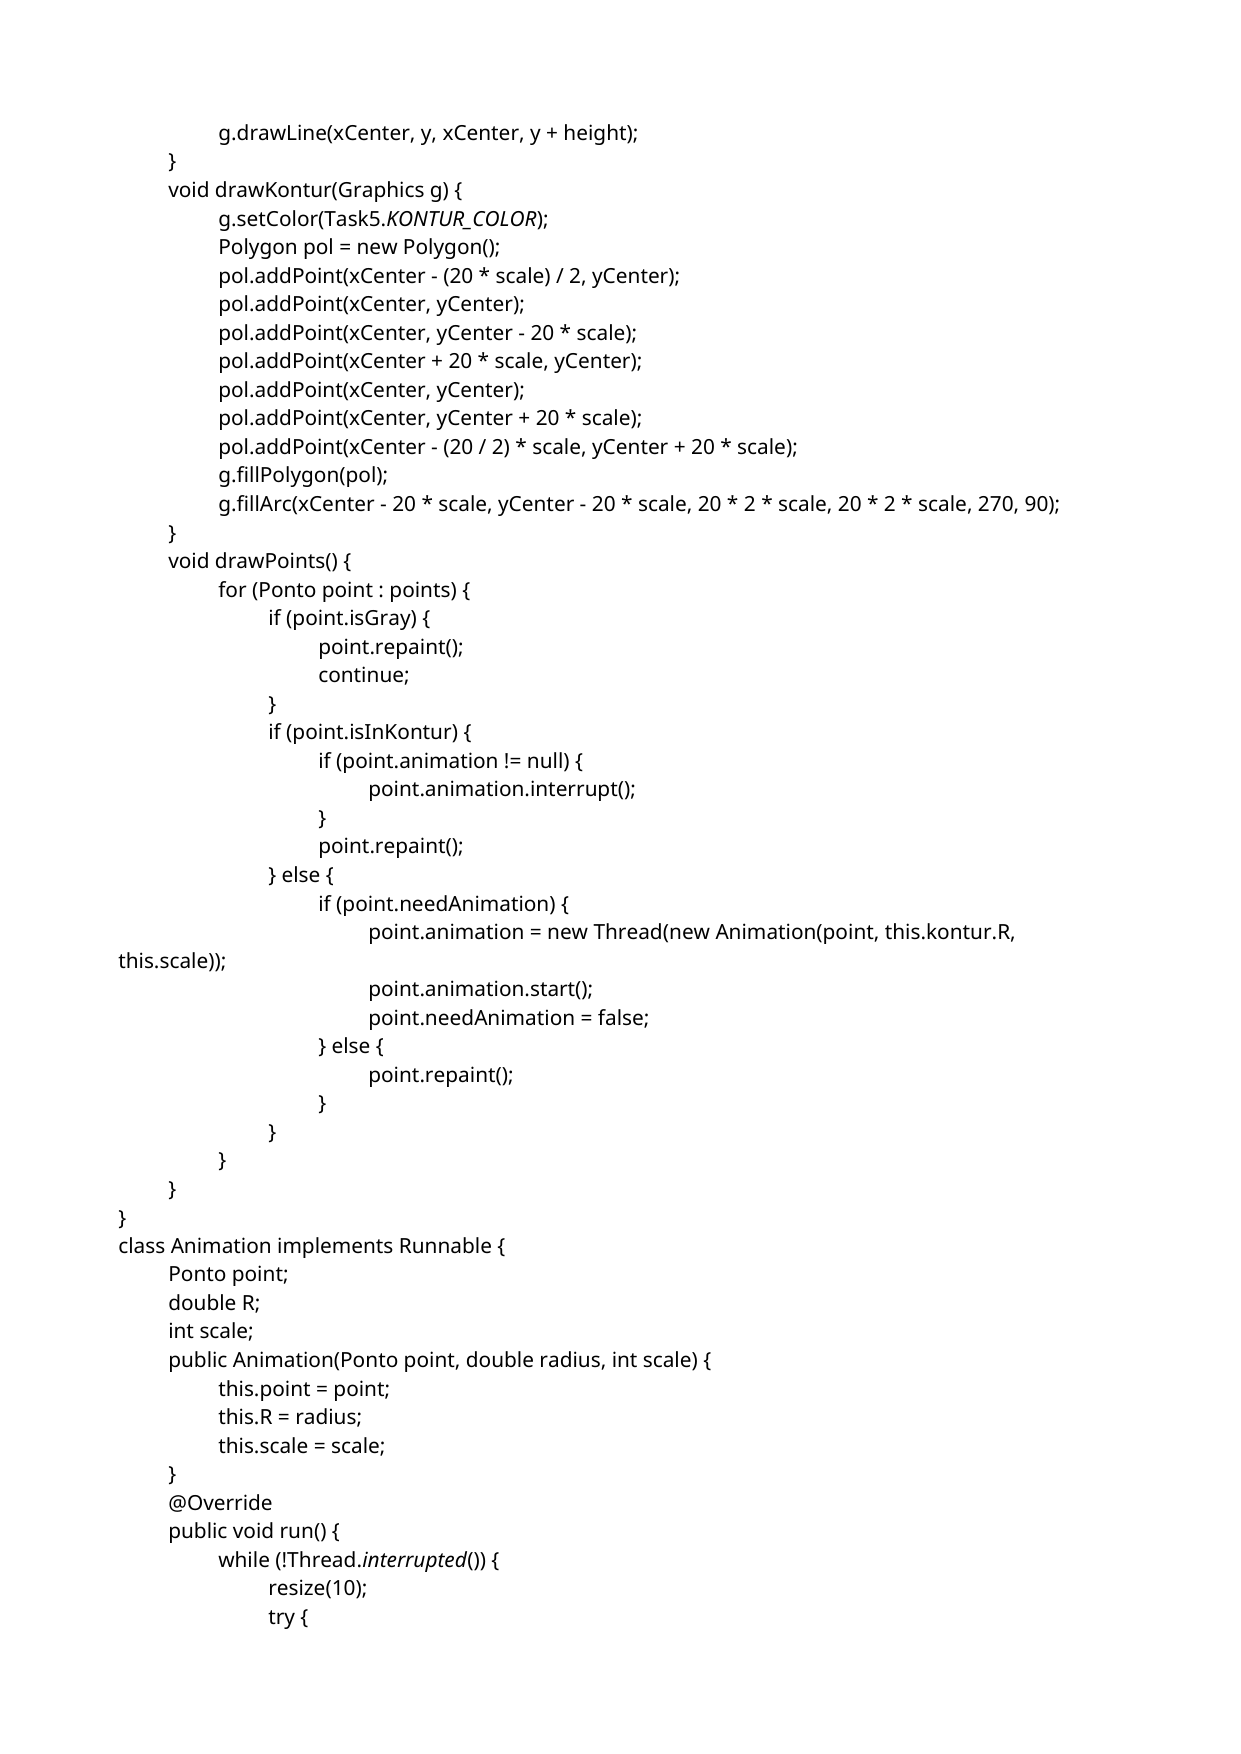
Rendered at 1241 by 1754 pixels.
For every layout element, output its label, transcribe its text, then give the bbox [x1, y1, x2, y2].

text point.needAnimation = false; [118, 1003, 1122, 1031]
text pol.addPoint(xCenter, yCenter + 20 * scale); [118, 403, 1122, 432]
text } [118, 1088, 1122, 1117]
text if (point.isGray) { [118, 603, 1122, 632]
text } [118, 147, 1122, 175]
text } [118, 689, 1122, 717]
text point.repaint(); [118, 632, 1122, 660]
text g.fillArc(xCenter - 20 * scale, yCenter - 20 * scale, 20 * 2 * scale, 20 * 2 * scale, 270, 90); [118, 489, 1122, 518]
text pol.addPoint(xCenter - (20 * scale) / 2, yCenter); [118, 261, 1122, 289]
text this.scale = scale; [118, 1431, 1122, 1459]
text int scale; [118, 1317, 1122, 1345]
text void drawKontur(Graphics g) { [118, 175, 1122, 204]
text while (!Thread.interrupted()) { [118, 1545, 1122, 1573]
text point.animation.start(); [118, 974, 1122, 1003]
text if (point.isInKontur) { [118, 717, 1122, 746]
text public Animation(Ponto point, double radius, int scale) { [118, 1345, 1122, 1374]
text resize(10); [118, 1573, 1122, 1602]
text Polygon pol = new Polygon(); [118, 232, 1122, 261]
text if (point.needAnimation) { [118, 889, 1122, 917]
text point.animation = new Thread(new Animation(point, this.kontur.R, this.scale)); [118, 917, 1122, 974]
text g.fillPolygon(pol); [118, 461, 1122, 489]
text @Override [118, 1488, 1122, 1516]
text double R; [118, 1288, 1122, 1317]
text if (point.animation != null) { [118, 746, 1122, 774]
text } [118, 1146, 1122, 1174]
text g.drawLine(xCenter, y, xCenter, y + height); [118, 118, 1122, 147]
text } else { [118, 860, 1122, 889]
text } [118, 1203, 1122, 1231]
text point.repaint(); [118, 1060, 1122, 1088]
text try { [118, 1602, 1122, 1631]
text continue; [118, 660, 1122, 689]
text } [118, 518, 1122, 546]
text public void run() { [118, 1516, 1122, 1545]
text } [118, 1459, 1122, 1488]
text for (Ponto point : points) { [118, 575, 1122, 603]
text } else { [118, 1031, 1122, 1060]
text } [118, 1174, 1122, 1203]
text class Animation implements Runnable { [118, 1231, 1122, 1259]
text pol.addPoint(xCenter, yCenter - 20 * scale); [118, 318, 1122, 346]
text pol.addPoint(xCenter + 20 * scale, yCenter); [118, 346, 1122, 375]
text this.point = point; [118, 1374, 1122, 1402]
text g.setColor(Task5.KONTUR_COLOR); [118, 204, 1122, 232]
text Ponto point; [118, 1259, 1122, 1288]
text point.repaint(); [118, 832, 1122, 860]
text this.R = radius; [118, 1402, 1122, 1431]
text } [118, 803, 1122, 832]
text } [118, 1117, 1122, 1146]
text pol.addPoint(xCenter - (20 / 2) * scale, yCenter + 20 * scale); [118, 432, 1122, 461]
text point.animation.interrupt(); [118, 774, 1122, 803]
text pol.addPoint(xCenter, yCenter); [118, 375, 1122, 403]
text pol.addPoint(xCenter, yCenter); [118, 289, 1122, 318]
text void drawPoints() { [118, 546, 1122, 575]
